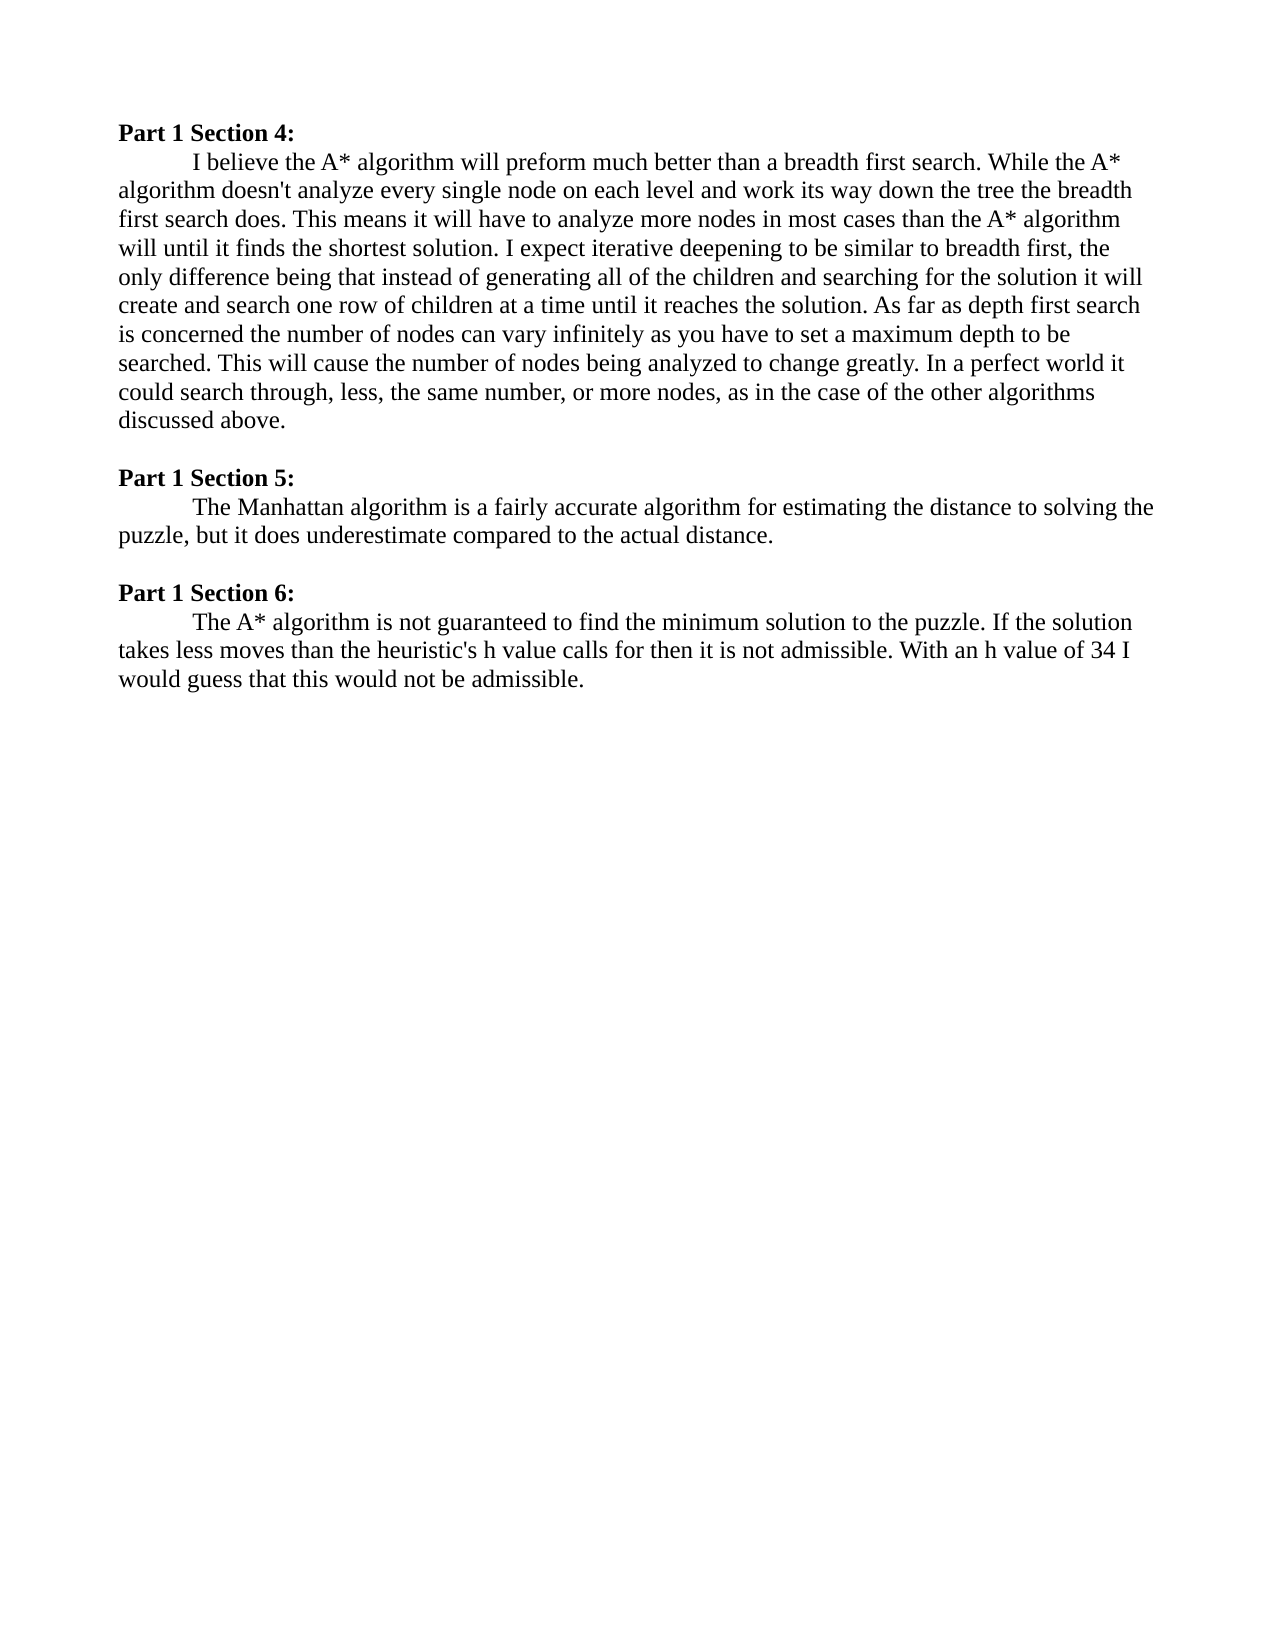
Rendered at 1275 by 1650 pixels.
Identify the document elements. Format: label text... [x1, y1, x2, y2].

text I believe the A* algorithm will preform much better than a breadth first search. While the A* algorithm doesn't analyze every single node on each level and work its way down the tree the breadth first search does. This means it will have to analyze more nodes in most cases than the A* algorithm will until it finds the shortest solution. I expect iterative deepening to be similar to breadth first, the only difference being that instead of generating all of the children and searching for the solution it will create and search one row of children at a time until it reaches the solution. As far as depth first search is concerned the number of nodes can vary infinitely as you have to set a maximum depth to be searched. This will cause the number of nodes being analyzed to change greatly. In a perfect world it could search through, less, the same number, or more nodes, as in the case of the other algorithms discussed above. [118, 147, 1157, 434]
text The Manhattan algorithm is a fairly accurate algorithm for estimating the distance to solving the puzzle, but it does underestimate compared to the actual distance. [118, 492, 1157, 549]
text The A* algorithm is not guaranteed to find the minimum solution to the puzzle. If the solution takes less moves than the heuristic's h value calls for then it is not admissible. With an h value of 34 I would guess that this would not be admissible. [118, 607, 1157, 693]
text Part 1 Section 5: [118, 463, 1157, 492]
text Part 1 Section 6: [118, 578, 1157, 607]
text Part 1 Section 4: [118, 118, 1157, 147]
